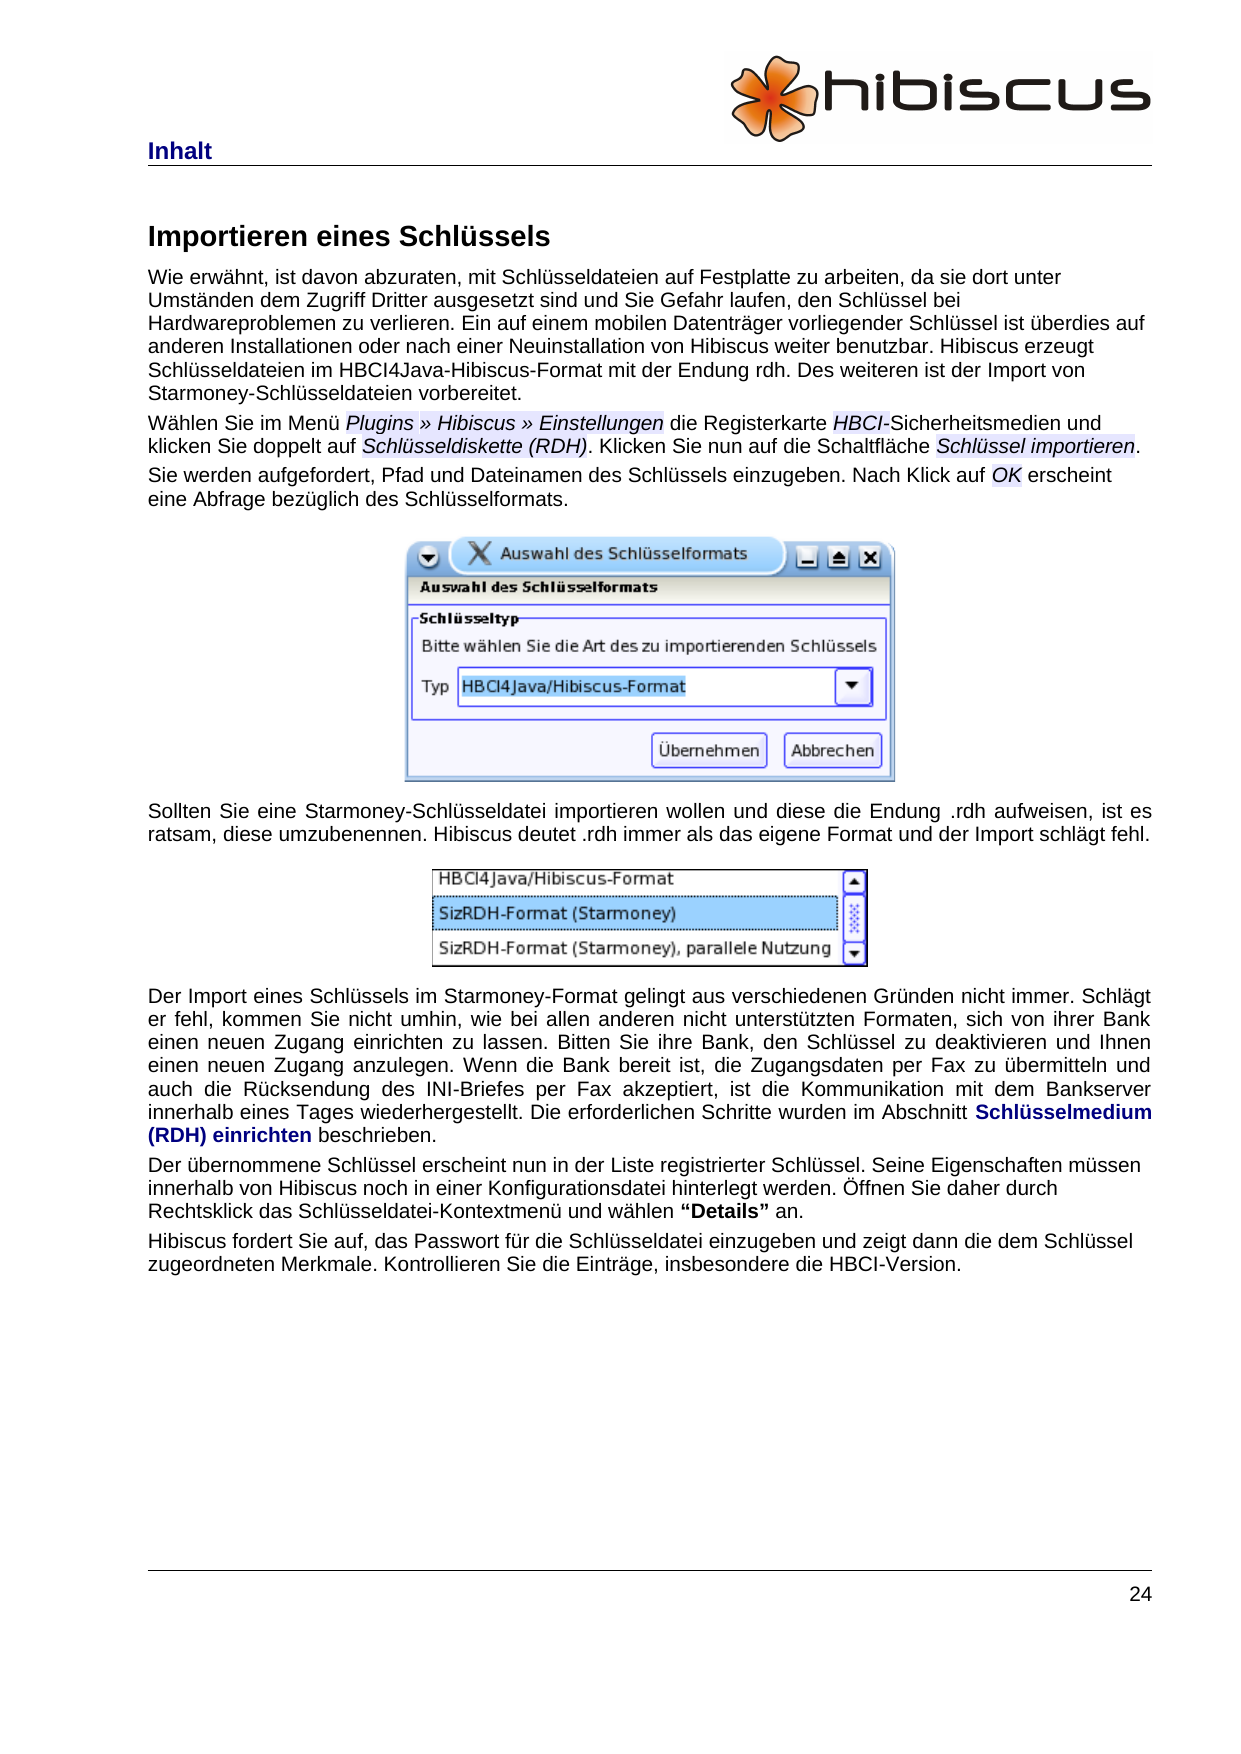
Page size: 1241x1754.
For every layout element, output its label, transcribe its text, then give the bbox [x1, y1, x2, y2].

text Wie erwähnt, ist davon abzuraten, mit Schlüsseldateien auf Festplatte zu arbeiten, da sie dort unter Umständen dem Zugriff Dritter ausgesetzt sind und Sie Gefahr laufen, den Schlüssel bei Hardwareproblemen zu verlieren. Ein auf einem mobilen Datenträger vorliegender Schlüssel ist überdies auf anderen Installationen oder nach einer Neuinstallation von Hibiscus weiter benutzbar. Hibiscus erzeugt Schlüsseldateien im HBCI4Java-Hibiscus-Format mit der Endung rdh. Des weiteren ist der Import von Starmoney-Schlüsseldateien vorbereitet. [148, 265, 1152, 405]
picture [432, 869, 868, 967]
picture [723, 51, 1153, 144]
text Wählen Sie im Menü Plugins » Hibiscus » Einstellungen die Registerkarte HBCI-Sicherheitsmedien und klicken Sie doppelt auf Schlüsseldiskette (RDH). Klicken Sie nun auf die Schaltfläche Schlüssel importieren. [148, 411, 362, 458]
text Hibiscus fordert Sie auf, das Passwort für die Schlüsseldatei einzugeben und zeigt dann die dem Schlüssel zugeordneten Merkmale. Kontrollieren Sie die Einträge, insbesondere die HBCI-Version. [148, 1229, 1152, 1276]
text Wählen Sie im Menü Plugins » Hibiscus » Einstellungen die Registerkarte HBCI-Sicherheitsmedien und klicken Sie doppelt auf Schlüsseldiskette (RDH). Klicken Sie nun auf die Schaltfläche Schlüssel importieren. [587, 411, 1152, 458]
text Der Import eines Schlüssels im Starmoney-Format gelingt aus verschiedenen Gründen nicht immer. Schlägt er fehl, kommen Sie nicht umhin, wie bei allen anderen nicht unterstützten Formaten, sich von ihrer Bank einen neuen Zugang einrichten zu lassen. Bitten Sie ihre Bank, den Schlüssel zu deaktivieren und Ihnen einen neuen Zugang anzulegen. Wenn die Bank bereit ist, die Zugangsdaten per Fax zu übermitteln und auch die Rücksendung des INI-Briefes per Fax akzeptiert, ist die Kommunikation mit dem Bankserver innerhalb eines Tages wiederhergestellt. Die erforderlichen Schritte wurden im Abschnitt Schlüsselmedium (RDH) einrichten beschrieben. [148, 852, 1152, 1147]
text Sollten Sie eine Starmoney-Schlüsseldatei importieren wollen und diese die Endung .rdh aufweisen, ist es ratsam, diese umzubenennen. Hibiscus deutet .rdh immer als das eigene Format und der Import schlägt fehl. [148, 517, 1152, 846]
picture [404, 534, 896, 782]
text Sie werden aufgefordert, Pfad und Dateinamen des Schlüssels einzugeben. Nach Klick auf OK erscheint eine Abfrage bezüglich des Schlüsselformats. [148, 464, 1152, 511]
text Der übernommene Schlüssel erscheint nun in der Liste registrierter Schlüssel. Seine Eigenschaften müssen innerhalb von Hibiscus noch in einer Konfigurationsdatei hinterlegt werden. Öffnen Sie daher durch Rechtsklick das Schlüsseldatei-Kontextmenü und wählen “Details” an. [148, 1153, 1152, 1223]
subtitle Importieren eines Schlüssels [148, 220, 1152, 253]
